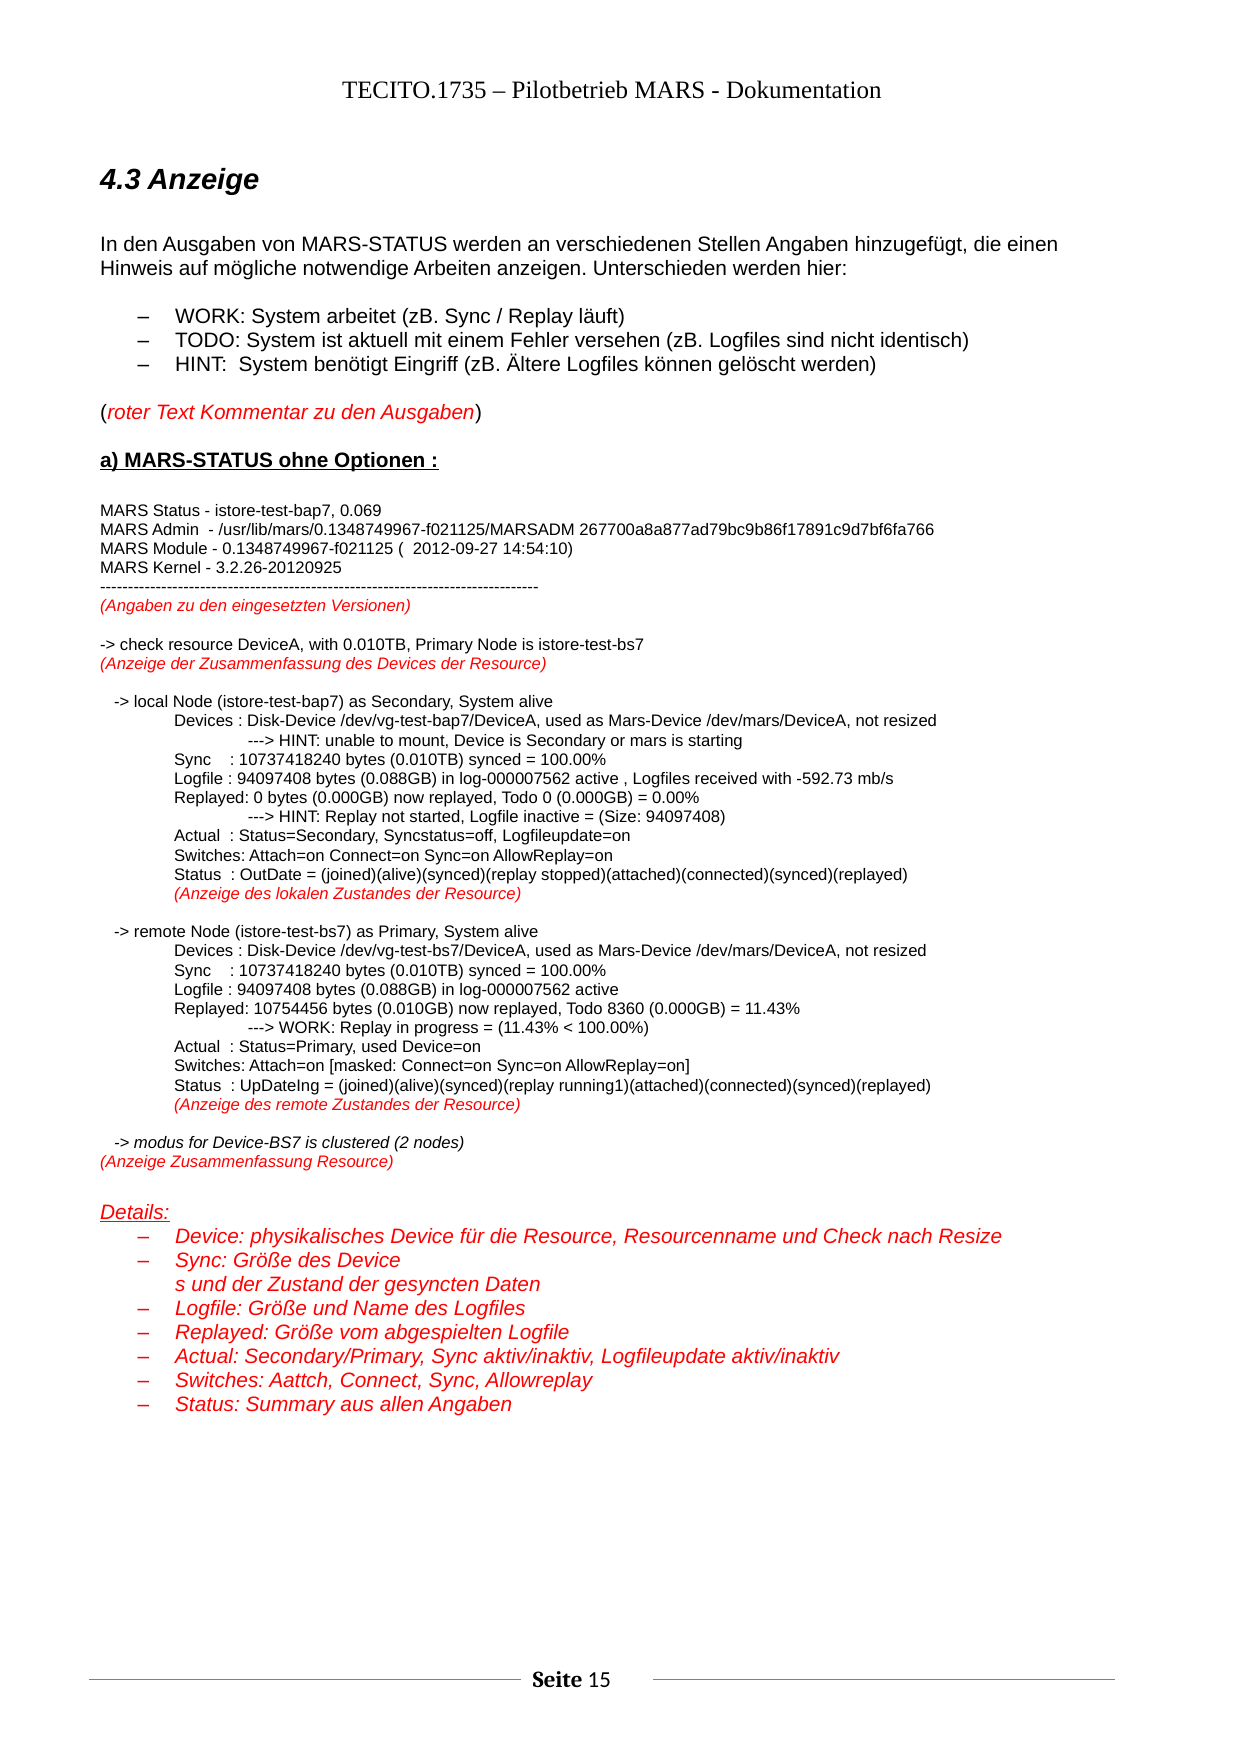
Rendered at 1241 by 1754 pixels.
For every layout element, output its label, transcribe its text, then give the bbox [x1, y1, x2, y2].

list Device: physikalisches Device für die Resource, Resourcenname und Check nach Resize [137, 1224, 1123, 1248]
text In den Ausgaben von MARS-STATUS werden an verschiedenen Stellen Angaben hinzugefügt, die einen Hinweis auf mögliche notwendige Arbeiten anzeigen. Unterschieden werden hier: [100, 232, 1123, 280]
text Actual : Status=Secondary, Syncstatus=off, Logfileupdate=on [100, 826, 1123, 845]
text MARS Kernel - 3.2.26-20120925 [100, 558, 1123, 577]
text ---> WORK: Replay in progress = (11.43% < 100.00%) [100, 1018, 1123, 1037]
text (Anzeige der Zusammenfassung des Devices der Resource) [100, 654, 1123, 673]
text Status : UpDateIng = (joined)(alive)(synced)(replay running1)(attached)(connected)(synced)(replayed) [100, 1075, 1123, 1094]
text Logfile : 94097408 bytes (0.088GB) in log-000007562 active , Logfiles received with -592.73 mb/s [100, 769, 1123, 788]
text Sync : 10737418240 bytes (0.010TB) synced = 100.00% [100, 749, 1123, 769]
text (roter Text Kommentar zu den Ausgaben) [100, 400, 1123, 424]
list Switches: Aattch, Connect, Sync, Allowreplay [137, 1368, 1123, 1392]
text Switches: Attach=on [masked: Connect=on Sync=on AllowReplay=on] [100, 1056, 1123, 1075]
list Sync: Größe des Device [137, 1248, 1123, 1272]
text (Anzeige des remote Zustandes der Resource) [100, 1094, 1123, 1114]
text Details: [100, 1200, 1123, 1224]
text (Anzeige Zusammenfassung Resource) [100, 1152, 1123, 1171]
text (Anzeige des lokalen Zustandes der Resource) [100, 884, 1123, 903]
text MARS Admin - /usr/lib/mars/0.1348749967-f021125/MARSADM 267700a8a877ad79bc9b86f17891c9d7bf6fa766 [100, 519, 1123, 539]
text ---> HINT: unable to mount, Device is Secondary or mars is starting [100, 730, 1123, 749]
list HINT: System benötigt Eingriff (zB. Ältere Logfiles können gelöscht werden) [137, 352, 1123, 376]
text -> check resource DeviceA, with 0.010TB, Primary Node is istore-test-bs7 [100, 634, 1123, 654]
list s und der Zustand der gesyncten Daten [137, 1272, 1123, 1296]
text Devices : Disk-Device /dev/vg-test-bap7/DeviceA, used as Mars-Device /dev/mars/DeviceA, not resized [100, 711, 1123, 730]
text Status : OutDate = (joined)(alive)(synced)(replay stopped)(attached)(connected)(synced)(replayed) [100, 864, 1123, 884]
text Actual : Status=Primary, used Device=on [100, 1037, 1123, 1056]
text Switches: Attach=on Connect=on Sync=on AllowReplay=on [100, 845, 1123, 864]
text Logfile : 94097408 bytes (0.088GB) in log-000007562 active [100, 979, 1123, 999]
list Actual: Secondary/Primary, Sync aktiv/inaktiv, Logfileupdate aktiv/inaktiv [137, 1344, 1123, 1368]
text (Angaben zu den eingesetzten Versionen) [100, 596, 1123, 615]
subtitle 4.3 Anzeige [100, 162, 1123, 195]
text Replayed: 0 bytes (0.000GB) now replayed, Todo 0 (0.000GB) = 0.00% [100, 788, 1123, 807]
text ---> HINT: Replay not started, Logfile inactive = (Size: 94097408) [100, 807, 1123, 826]
text Sync : 10737418240 bytes (0.010TB) synced = 100.00% [100, 960, 1123, 979]
list Status: Summary aus allen Angaben [137, 1392, 1123, 1416]
list WORK: System arbeitet (zB. Sync / Replay läuft) [137, 304, 1123, 328]
text ------------------------------------------------------------------------------- [100, 577, 1123, 596]
text -> remote Node (istore-test-bs7) as Primary, System alive [100, 922, 1123, 941]
text -> local Node (istore-test-bap7) as Secondary, System alive [100, 692, 1123, 711]
text MARS Status - istore-test-bap7, 0.069 [100, 500, 1123, 519]
text a) MARS-STATUS ohne Optionen : [100, 448, 1123, 472]
text Replayed: 10754456 bytes (0.010GB) now replayed, Todo 8360 (0.000GB) = 11.43% [100, 999, 1123, 1018]
list Logfile: Größe und Name des Logfiles [137, 1296, 1123, 1320]
text Devices : Disk-Device /dev/vg-test-bs7/DeviceA, used as Mars-Device /dev/mars/DeviceA, not resized [100, 941, 1123, 960]
text -> modus for Device-BS7 is clustered (2 nodes) [100, 1133, 1123, 1152]
text MARS Module - 0.1348749967-f021125 ( 2012-09-27 14:54:10) [100, 539, 1123, 558]
list TODO: System ist aktuell mit einem Fehler versehen (zB. Logfiles sind nicht identisch) [137, 328, 1123, 352]
list Replayed: Größe vom abgespielten Logfile [137, 1320, 1123, 1344]
